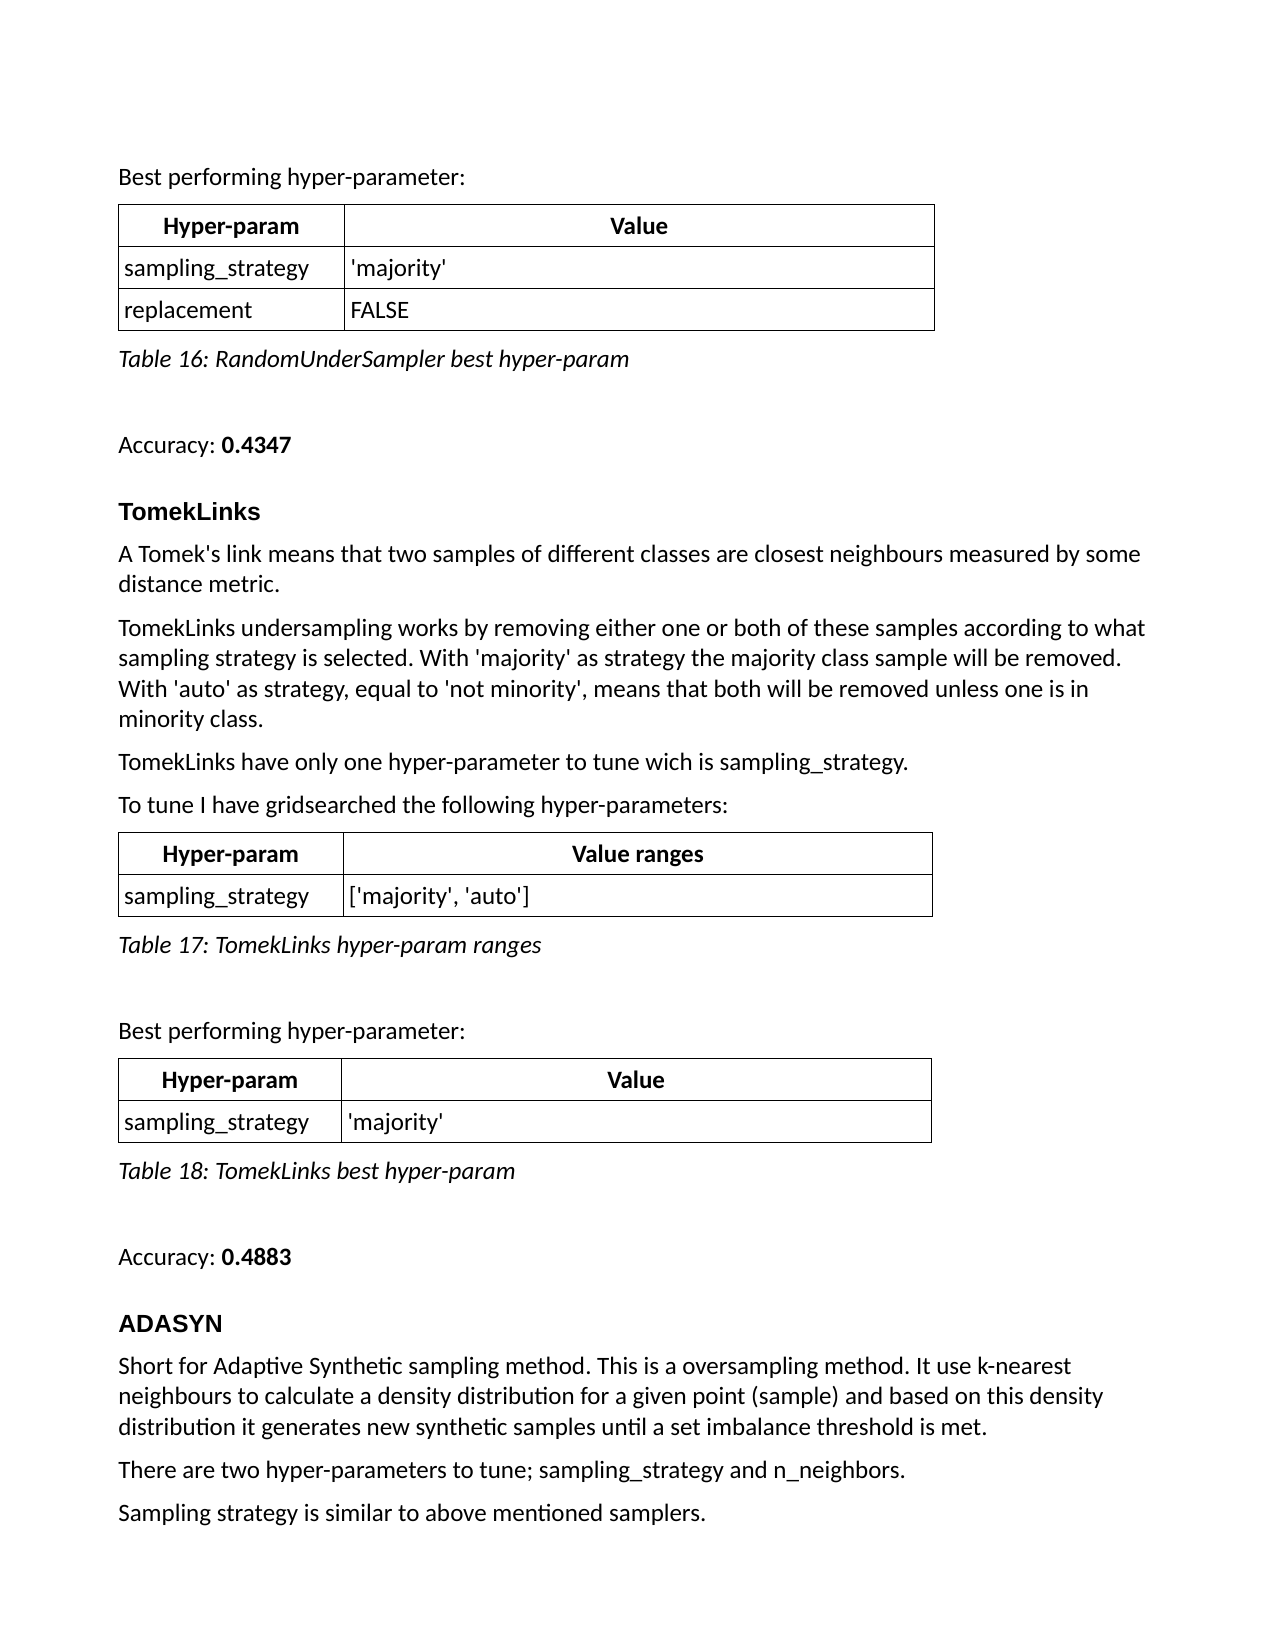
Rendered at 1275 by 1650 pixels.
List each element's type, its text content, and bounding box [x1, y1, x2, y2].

subtitle ADASYN [118, 1309, 1157, 1337]
table_cell FALSE [345, 289, 934, 330]
table_header Value [342, 1059, 931, 1100]
text Table 16: RandomUnderSampler best hyper-param [118, 343, 1157, 373]
table_cell 'majority' [345, 247, 934, 288]
table_cell ['majority', 'auto'] [344, 875, 932, 916]
table_cell sampling_strategy [119, 247, 344, 288]
table_header Hyper-param [119, 833, 343, 874]
text There are two hyper-parameters to tune; sampling_strategy and n_neighbors. [118, 1454, 1157, 1484]
text Short for Adaptive Synthetic sampling method. This is a oversampling method. It use k-nearest neighbours to calculate a density distribution for a given point (sample) and based on this density distribution it generates new synthetic samples until a set imbalance threshold is met. [118, 1350, 1157, 1442]
text Accuracy: 0.4883 [118, 1241, 1157, 1271]
table_header Value ranges [344, 833, 932, 874]
text Best performing hyper-parameter: [118, 1015, 1157, 1046]
table_cell sampling_strategy [119, 875, 343, 916]
text TomekLinks have only one hyper-parameter to tune wich is sampling_strategy. [118, 746, 1157, 777]
text Best performing hyper-parameter: [118, 161, 1157, 192]
text Table 17: TomekLinks hyper-param ranges [118, 929, 1157, 959]
table_cell replacement [119, 289, 344, 330]
table_header Hyper-param [119, 1059, 341, 1100]
text To tune I have gridsearched the following hyper-parameters: [118, 789, 1157, 820]
table_header Hyper-param [119, 205, 344, 246]
text Table 18: TomekLinks best hyper-param [118, 1155, 1157, 1185]
table_cell 'majority' [342, 1101, 931, 1142]
table_cell sampling_strategy [119, 1101, 341, 1142]
text Accuracy: 0.4347 [118, 429, 1157, 459]
table_header Value [345, 205, 934, 246]
text A Tomek's link means that two samples of different classes are closest neighbours measured by some distance metric. [118, 538, 1157, 599]
text Sampling strategy is similar to above mentioned samplers. [118, 1497, 1157, 1528]
subtitle TomekLinks [118, 497, 1157, 526]
text TomekLinks undersampling works by removing either one or both of these samples according to what sampling strategy is selected. With 'majority' as strategy the majority class sample will be removed. With 'auto' as strategy, equal to 'not minority', means that both will be removed unless one is in minority class. [118, 612, 1157, 734]
